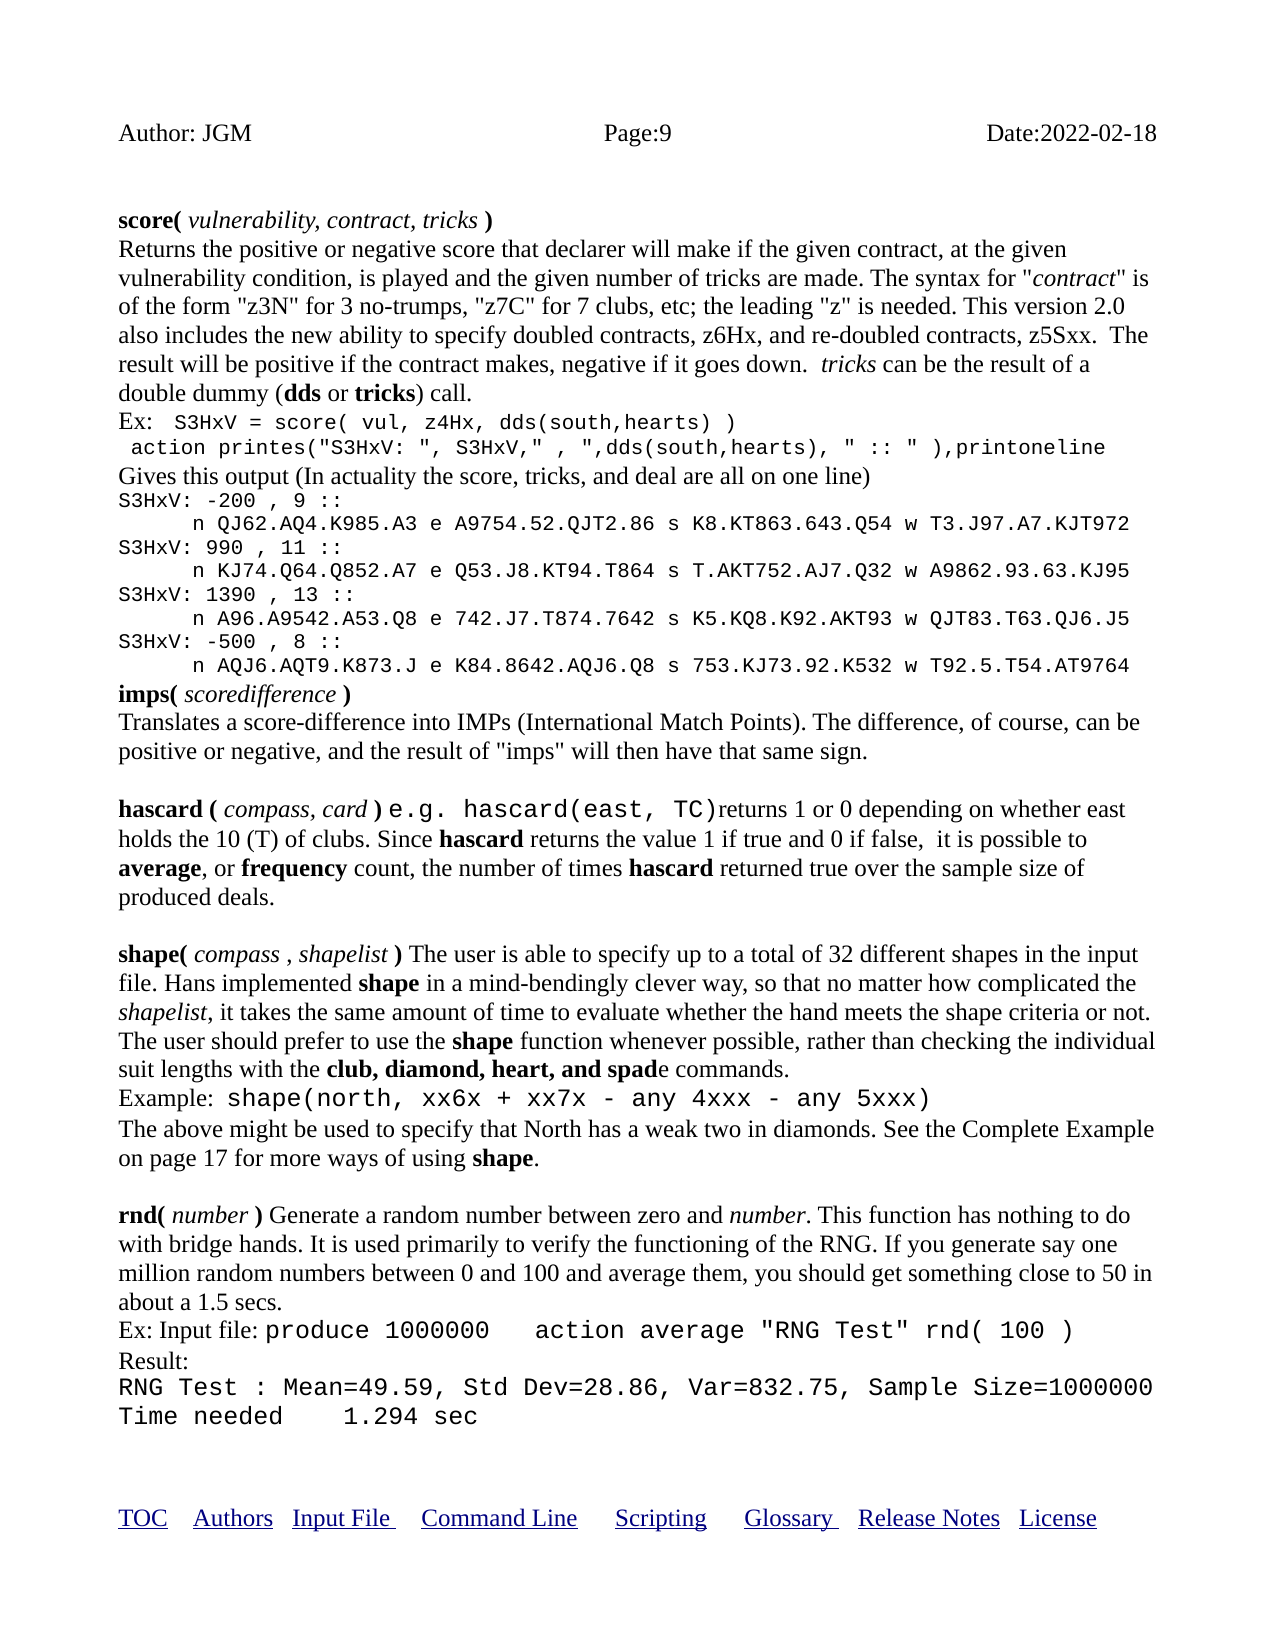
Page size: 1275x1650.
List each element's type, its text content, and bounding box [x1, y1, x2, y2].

text score( vulnerability, contract, tricks ) Returns the positive or negative score that declarer will make if the given contract, at the given vulnerability condition, is played and the given number of tricks are made. The syntax for "contract" is of the form "z3N" for 3 no-trumps, "z7C" for 7 clubs, etc; the leading "z" is needed. This version 2.0 also includes the new ability to specify doubled contracts, z6Hx, and re-doubled contracts, z5Sxx. The result will be positive if the contract makes, negative if it goes down. tricks can be the result of a double dummy (dds or tricks) call. [118, 205, 1157, 406]
text action printes("S3HxV: ", S3HxV," , ",dds(south,hearts), " :: " ),printoneline [118, 437, 1157, 461]
text Result: [118, 1346, 1157, 1375]
text S3HxV: 990 , 11 :: [118, 537, 1157, 561]
text imps( scoredifference ) Translates a score-difference into IMPs (International Match Points). The difference, of course, can be positive or negative, and the result of "imps" will then have that same sign. [118, 679, 1157, 765]
text n A96.A9542.A53.Q8 e 742.J7.T874.7642 s K5.KQ8.K92.AKT93 w QJT83.T63.QJ6.J5 [118, 608, 1157, 631]
text S3HxV: 1390 , 13 :: [118, 584, 1157, 608]
text Ex: Input file: produce 1000000 action average "RNG Test" rnd( 100 ) [118, 1315, 1157, 1346]
text rnd( number ) Generate a random number between zero and number. This function has nothing to do with bridge hands. It is used primarily to verify the functioning of the RNG. If you generate say one million random numbers between 0 and 100 and average them, you should get something close to 50 in about a 1.5 secs. [118, 1200, 1157, 1315]
text Gives this output (In actuality the score, tricks, and deal are all on one line) [118, 461, 1157, 489]
text n AQJ6.AQT9.K873.J e K84.8642.AQJ6.Q8 s 753.KJ73.92.K532 w T92.5.T54.AT9764 [118, 655, 1157, 679]
text S3HxV: -200 , 9 :: [118, 489, 1157, 513]
text Example: shape(north, xx6x + xx7x - any 4xxx - any 5xxx) [118, 1083, 1157, 1114]
text The above might be used to specify that North has a weak two in diamonds. See the Complete Example on page 17 for more ways of using shape. [118, 1114, 1157, 1172]
text n KJ74.Q64.Q852.A7 e Q53.J8.KT94.T864 s T.AKT752.AJ7.Q32 w A9862.93.63.KJ95 [118, 561, 1157, 584]
text hascard ( compass, card ) e.g. hascard(east, TC)returns 1 or 0 depending on whether east holds the 10 (T) of clubs. Since hascard returns the value 1 if true and 0 if false, it is possible to average, or frequency count, the number of times hascard returned true over the sample size of produced deals. [118, 794, 1157, 911]
text shape( compass , shapelist ) The user is able to specify up to a total of 32 different shapes in the input file. Hans implemented shape in a mind-bendingly clever way, so that no matter how complicated the shapelist, it takes the same amount of time to evaluate whether the hand meets the shape criteria or not. The user should prefer to use the shape function whenever possible, rather than checking the individual suit lengths with the club, diamond, heart, and spade commands. [118, 939, 1157, 1083]
text S3HxV: -500 , 8 :: [118, 631, 1157, 655]
text RNG Test : Mean=49.59, Std Dev=28.86, Var=832.75, Sample Size=1000000 [118, 1375, 1157, 1403]
text n QJ62.AQ4.K985.A3 e A9754.52.QJT2.86 s K8.KT863.643.Q54 w T3.J97.A7.KJT972 [118, 513, 1157, 537]
text Time needed 1.294 sec [118, 1403, 1157, 1432]
text Ex: S3HxV = score( vul, z4Hx, dds(south,hearts) ) [118, 406, 1157, 437]
